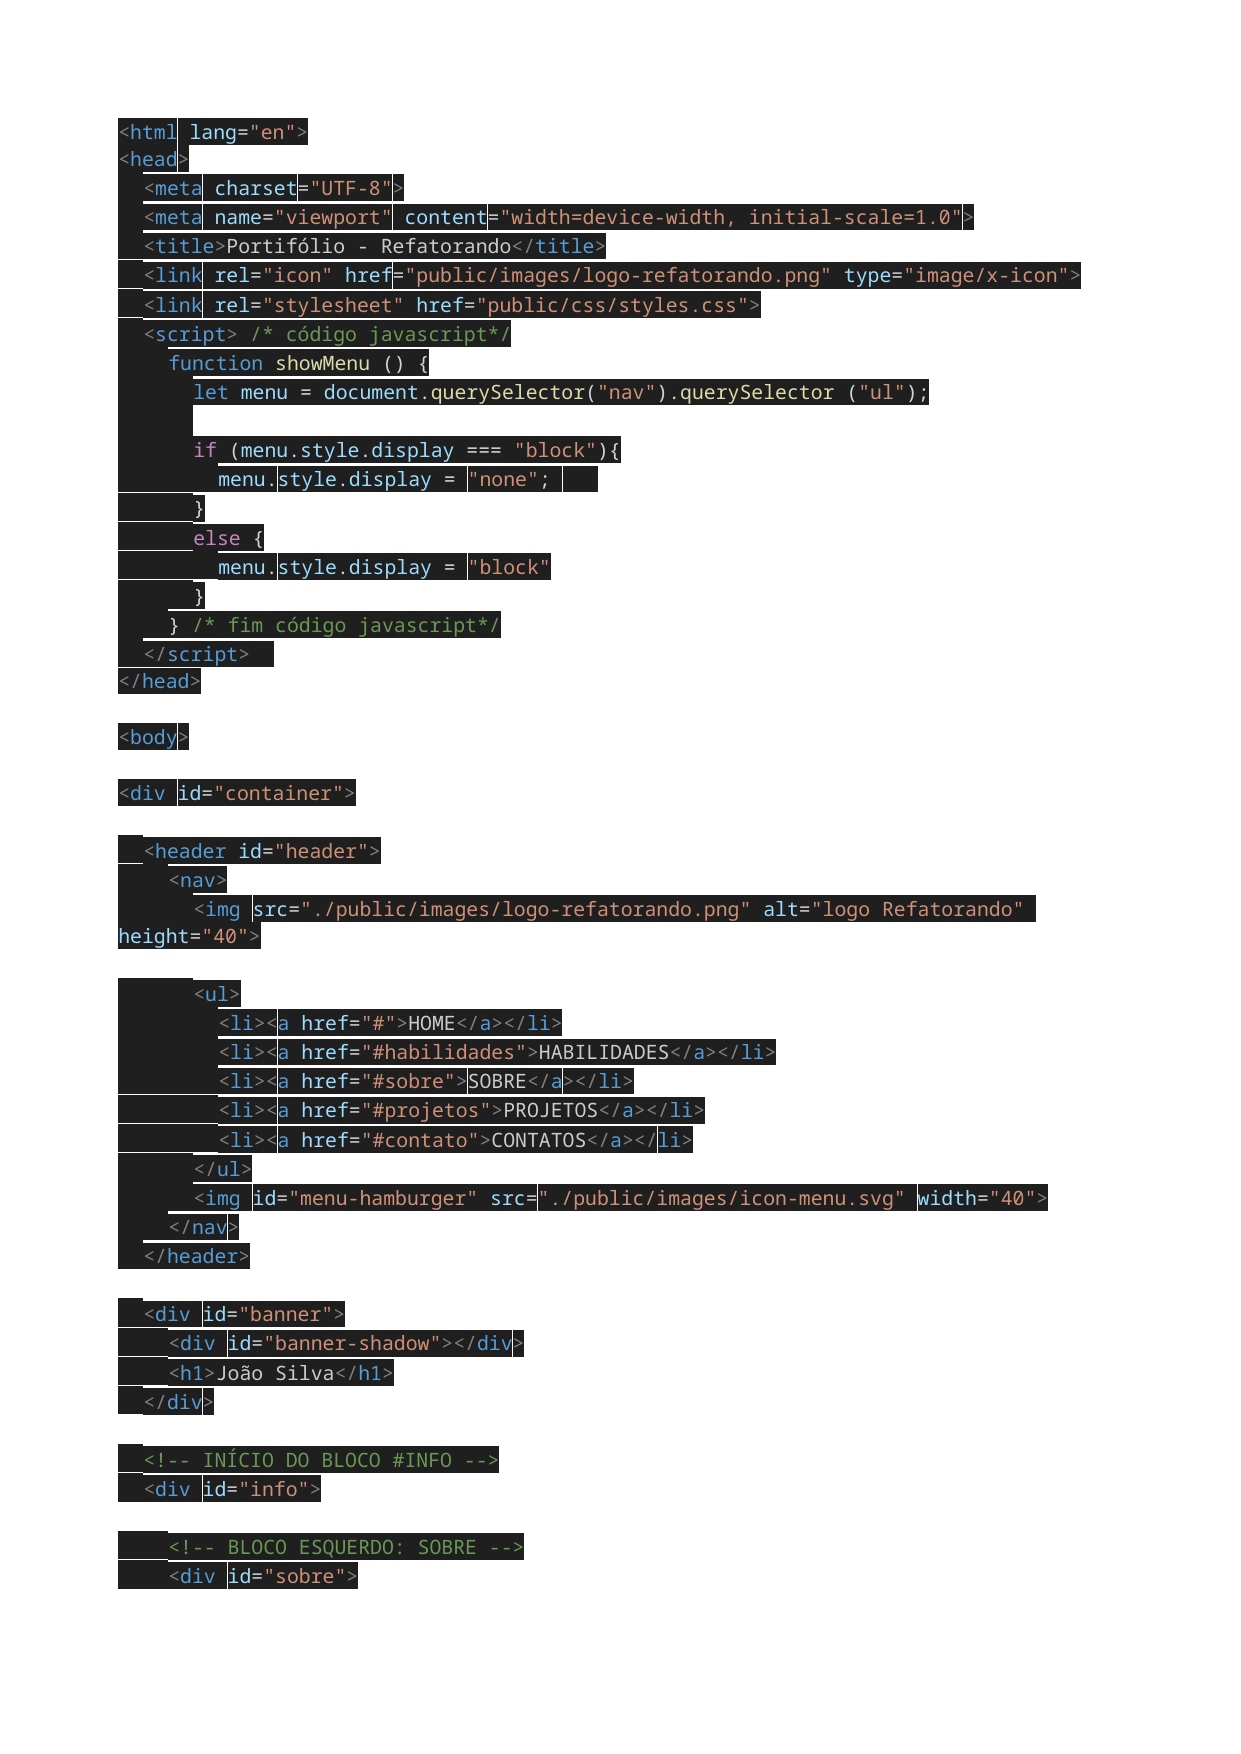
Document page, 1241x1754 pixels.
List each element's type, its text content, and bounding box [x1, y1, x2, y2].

text <meta charset="UTF-8"> [118, 172, 1122, 201]
text if (menu.style.display === "block"){ [118, 434, 1122, 463]
text <div id="container"> [118, 779, 1122, 806]
text </div> [118, 1386, 1122, 1415]
text <link rel="stylesheet" href="public/css/styles.css"> [118, 289, 1122, 318]
text } /* fim código javascript*/ [118, 609, 1122, 638]
text <li><a href="#projetos">PROJETOS</a></li> [118, 1094, 1122, 1124]
text <li><a href="#sobre">SOBRE</a></li> [118, 1065, 1122, 1094]
text <title>Portifólio - Refatorando</title> [118, 230, 1122, 259]
text else { [118, 522, 1122, 551]
text </header> [118, 1240, 1122, 1269]
text <img id="menu-hamburger" src="./public/images/icon-menu.svg" width="40"> [118, 1182, 1122, 1211]
text <li><a href="#">HOME</a></li> [118, 1007, 1122, 1036]
text <body> [118, 723, 1122, 750]
text } [118, 580, 1122, 609]
text menu.style.display = "none"; [118, 463, 1122, 492]
text <li><a href="#contato">CONTATOS</a></li> [118, 1124, 1122, 1153]
text <ul> [118, 978, 1122, 1007]
text </nav> [118, 1211, 1122, 1240]
text <div id="sobre"> [118, 1560, 1122, 1589]
text <header id="header"> [118, 835, 1122, 864]
text <h1>João Silva</h1> [118, 1357, 1122, 1386]
text <meta name="viewport" content="width=device-width, initial-scale=1.0"> [118, 201, 1122, 230]
text </head> [118, 667, 1122, 694]
text <img src="./public/images/logo-refatorando.png" alt="logo Refatorando" height="40"> [118, 893, 1122, 949]
text <div id="banner"> [118, 1298, 1122, 1327]
text <html lang="en"> [118, 118, 1122, 145]
text } [118, 492, 1122, 522]
text <div id="info"> [118, 1473, 1122, 1502]
text <nav> [118, 864, 1122, 893]
text let menu = document.querySelector("nav").querySelector ("ul"); [118, 376, 1122, 405]
text <link rel="icon" href="public/images/logo-refatorando.png" type="image/x-icon"> [118, 259, 1122, 289]
text <!-- BLOCO ESQUERDO: SOBRE --> [118, 1531, 1122, 1560]
text <div id="banner-shadow"></div> [118, 1327, 1122, 1357]
text <script> /* código javascript*/ [118, 318, 1122, 347]
text </script> [118, 638, 1122, 667]
text menu.style.display = "block" [118, 551, 1122, 580]
text <!-- INÍCIO DO BLOCO #INFO --> [118, 1444, 1122, 1473]
text <li><a href="#habilidades">HABILIDADES</a></li> [118, 1036, 1122, 1065]
text function showMenu () { [118, 347, 1122, 376]
text </ul> [118, 1153, 1122, 1182]
text <head> [118, 145, 1122, 172]
